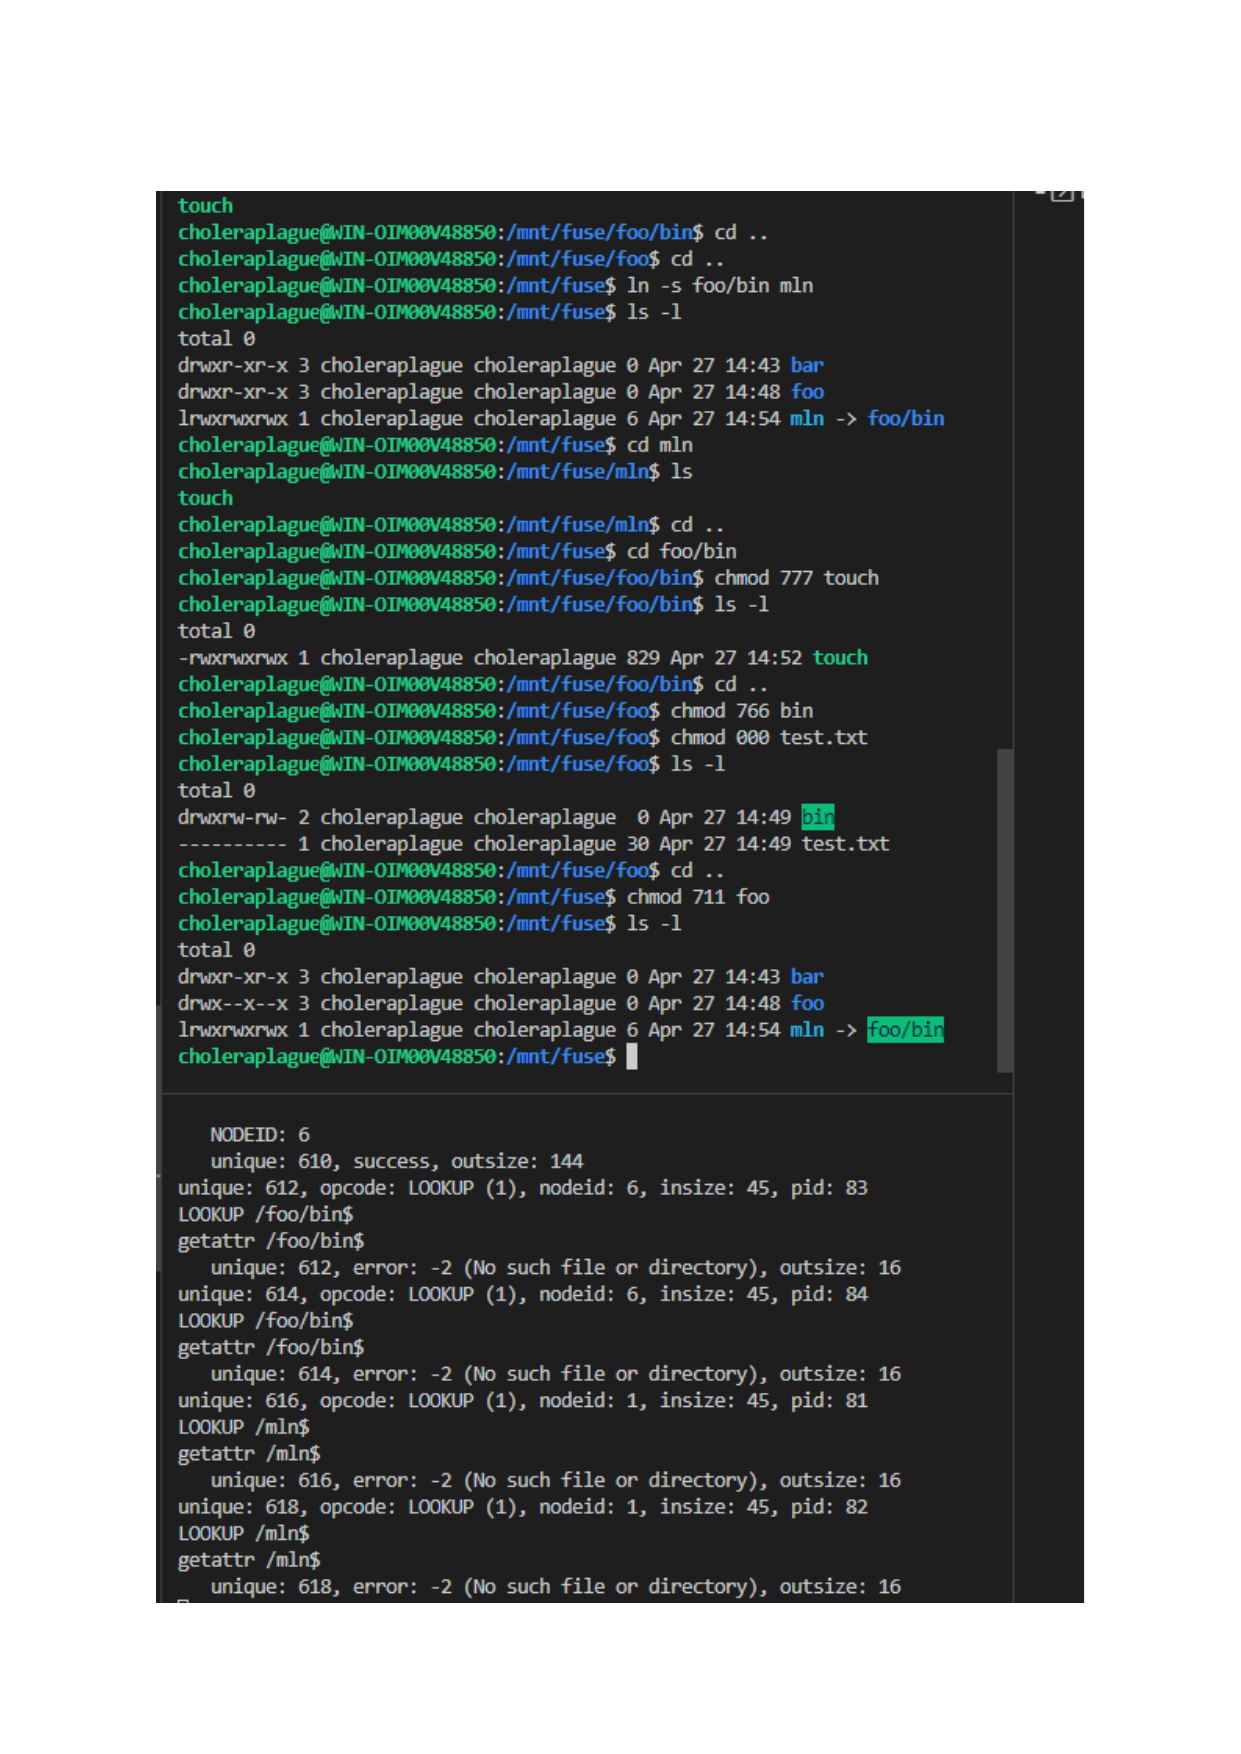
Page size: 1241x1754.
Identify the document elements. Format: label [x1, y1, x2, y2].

picture [156, 191, 1085, 1603]
